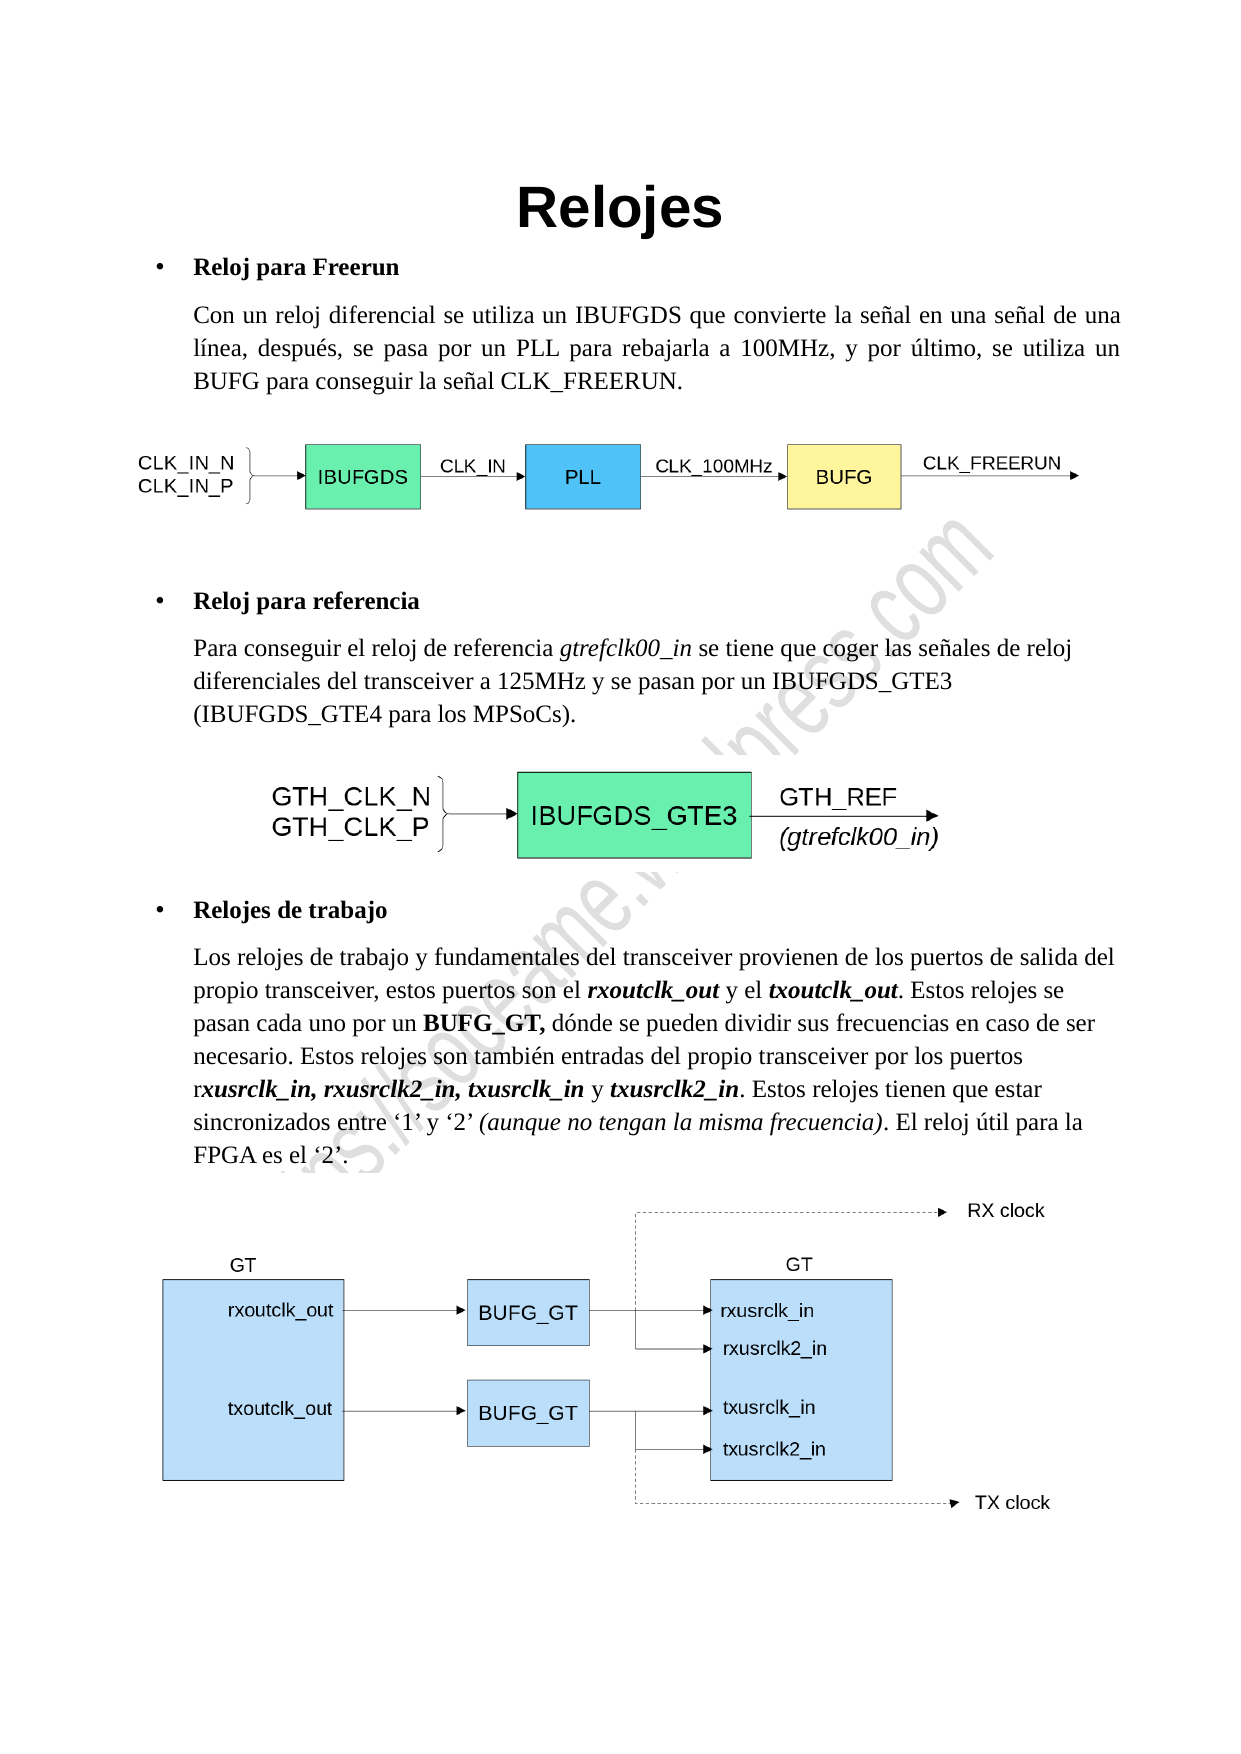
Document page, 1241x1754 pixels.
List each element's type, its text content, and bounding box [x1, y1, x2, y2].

picture [118, 421, 1123, 515]
list Relojes de trabajo [156, 747, 1122, 923]
title Relojes [118, 173, 1122, 240]
list Reloj para referencia [156, 586, 925, 614]
list Para conseguir el reloj de referencia gtrefclk00_in se tiene que coger las señales de reloj diferenciales del transceiver a 125MHz y se pasan por un IBUFGDS_GTE3 (IBUFGDS_GTE4 para los MPSoCs). [156, 633, 873, 728]
picture [256, 755, 984, 872]
list Los relojes de trabajo y fundamentales del transceiver provienen de los puertos de salida del propio transceiver, estos puertos son el rxoutclk_out y el txoutclk_out. Estos relojes se pasan cada uno por un BUFG_GT, dónde se pueden dividir sus frecuencias en caso de ser necesario. Estos relojes son también entradas del propio transceiver por los puertos rxusrclk_in, rxusrclk2_in, txusrclk_in y txusrclk2_in. Estos relojes tienen que estar sincronizados entre ‘1’ y ‘2’ (aunque no tengan la misma frecuencia). El reloj útil para la FPGA es el ‘2’. [156, 942, 1122, 1169]
list Para conseguir el reloj de referencia gtrefclk00_in se tiene que coger las señales de reloj diferenciales del transceiver a 125MHz y se pasan por un IBUFGDS_GTE3 (IBUFGDS_GTE4 para los MPSoCs). [798, 633, 1122, 728]
list [938, 586, 1122, 614]
list [906, 586, 939, 607]
picture [136, 1173, 1104, 1547]
list Reloj para Freerun [156, 252, 1122, 281]
list Con un reloj diferencial se utiliza un IBUFGDS que convierte la señal en una señal de una línea, después, se pasa por un PLL para rebajarla a 100MHz, y por último, se utiliza un BUFG para conseguir la señal CLK_FREERUN. [156, 300, 1122, 394]
